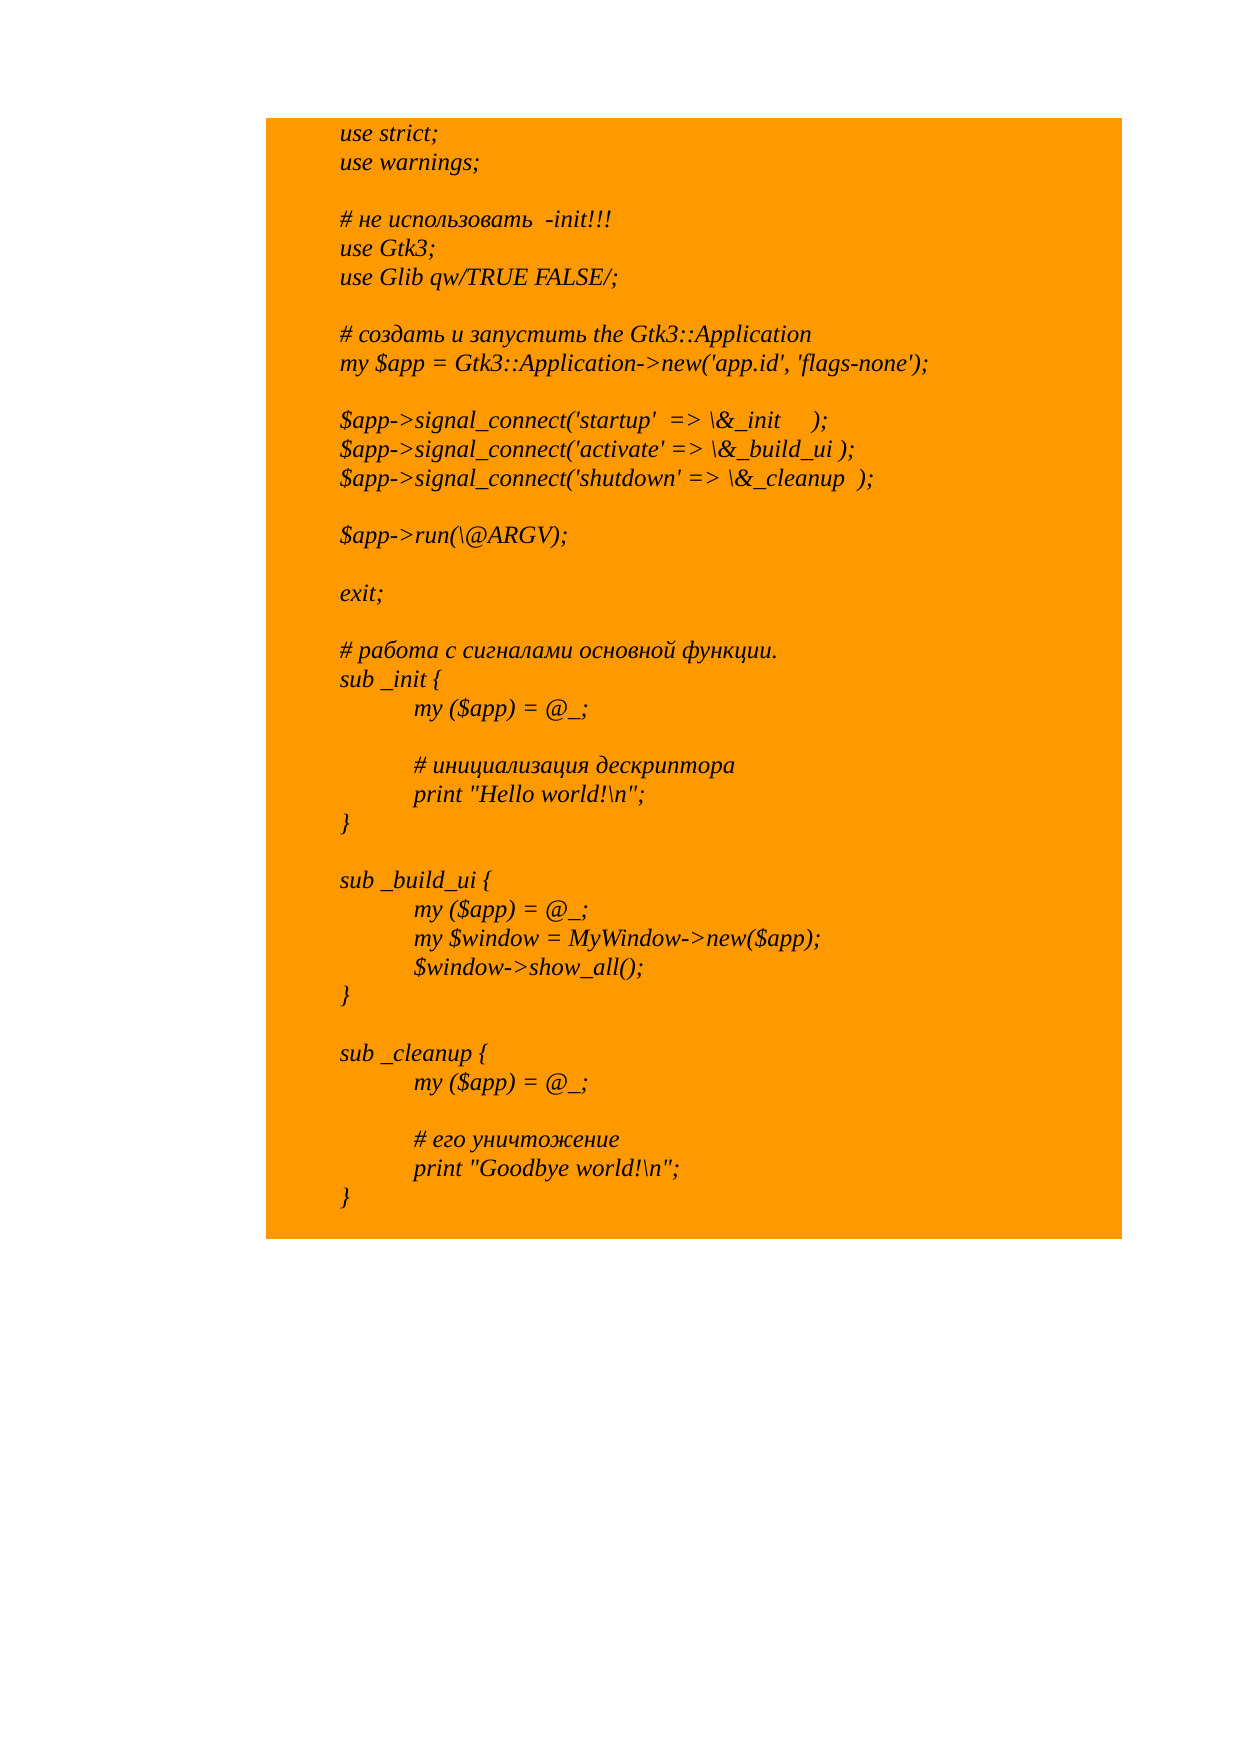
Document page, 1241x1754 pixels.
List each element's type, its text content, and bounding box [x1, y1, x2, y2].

text $app->run(\@ARGV); [266, 521, 1122, 549]
text # не использовать -init!!! [266, 204, 1122, 233]
text # инициализация дескриптора [266, 751, 1122, 779]
text use Gtk3; [266, 233, 1122, 262]
text sub _build_ui { [266, 866, 1122, 894]
text $app->signal_connect('startup' => \&_init ); [266, 406, 1122, 434]
text } [266, 1182, 1122, 1211]
text sub _cleanup { [266, 1038, 1122, 1067]
text my ($app) = @_; [266, 693, 1122, 722]
text $window->show_all(); [266, 952, 1122, 981]
text $app->signal_connect('shutdown' => \&_cleanup ); [266, 463, 1122, 492]
text } [266, 808, 1122, 837]
text sub _init { [266, 664, 1122, 693]
text my $window = MyWindow->new($app); [266, 923, 1122, 952]
text exit; [266, 578, 1122, 607]
text use warnings; [266, 147, 1122, 176]
text my $app = Gtk3::Application->new('app.id', 'flags-none'); [266, 348, 1122, 377]
text # создать и запустить the Gtk3::Application [266, 319, 1122, 348]
text use strict; [266, 118, 1122, 147]
text # работа с сигналами основной функции. [266, 636, 1122, 664]
text $app->signal_connect('activate' => \&_build_ui ); [266, 434, 1122, 463]
text my ($app) = @_; [266, 1067, 1122, 1096]
text use Glib qw/TRUE FALSE/; [266, 262, 1122, 291]
text # его уничтожение [266, 1124, 1122, 1153]
text my ($app) = @_; [266, 894, 1122, 923]
text } [266, 981, 1122, 1009]
text print "Hello world!\n"; [266, 779, 1122, 808]
text print "Goodbye world!\n"; [266, 1153, 1122, 1182]
